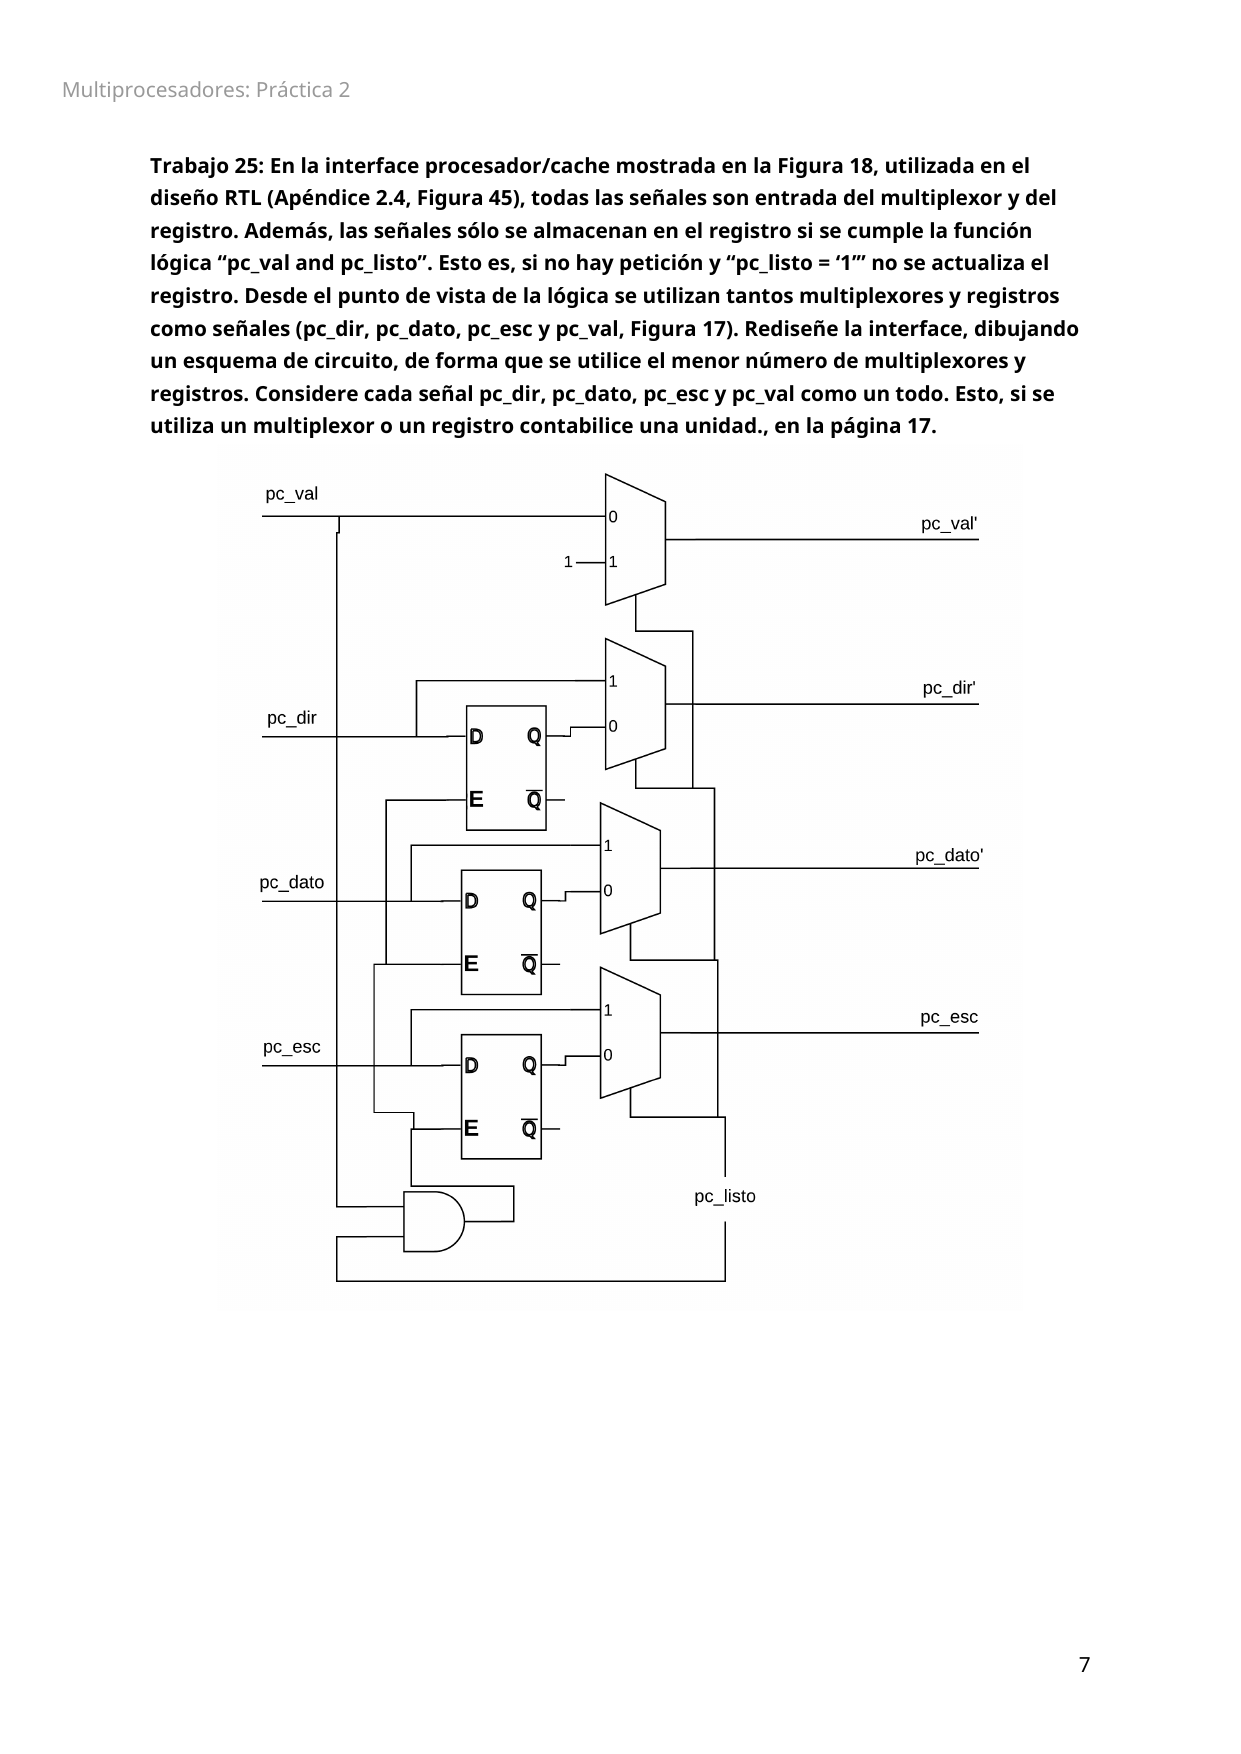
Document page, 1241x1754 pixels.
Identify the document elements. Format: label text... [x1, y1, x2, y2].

text Trabajo 25: En la interface procesador/cache mostrada en la Figura 18, utilizada en el diseño RTL (Apéndice 2.4, Figura 45), todas las señales son entrada del multiplexor y del registro. Además, las señales sólo se almacenan en el registro si se cumple la función lógica “pc_val and pc_listo”. Esto es, si no hay petición y “pc_listo = ‘1’” no se actualiza el registro. Desde el punto de vista de la lógica se utilizan tantos multiplexores y registros como señales (pc_dir, pc_dato, pc_esc y pc_val, Figura 17). Rediseñe la interface, dibujando un esquema de circuito, de forma que se utilice el menor número de multiplexores y registros. Considere cada señal pc_dir, pc_dato, pc_esc y pc_val como un todo. Esto, si se utiliza un multiplexor o un registro contabilice una unidad., en la página 17. [150, 151, 1090, 440]
picture [217, 444, 1024, 1311]
